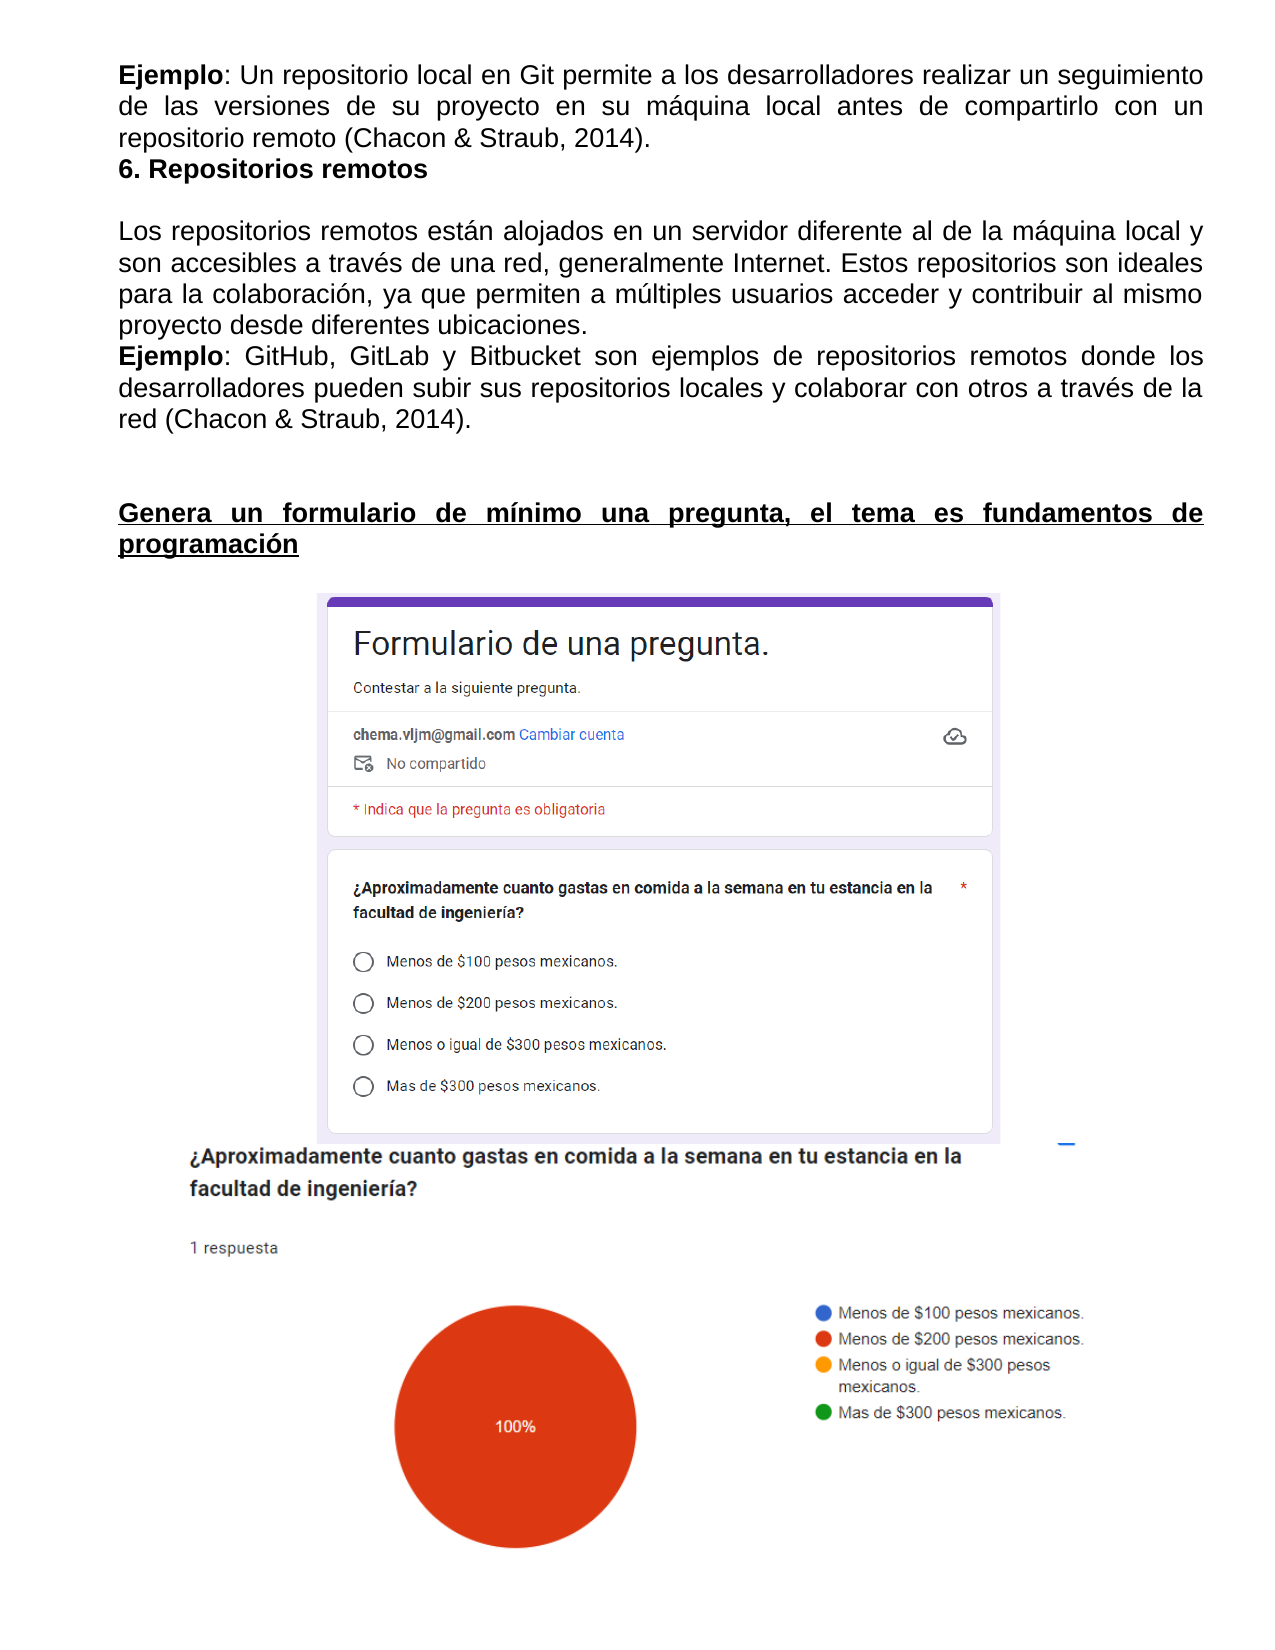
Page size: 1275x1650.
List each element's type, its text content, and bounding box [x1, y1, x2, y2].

text Genera un formulario de mínimo una pregunta, el tema es fundamentos de programación [118, 497, 1205, 559]
text Ejemplo: Un repositorio local en Git permite a los desarrolladores realizar un seguimiento de las versiones de su proyecto en su máquina local antes de compartirlo con un repositorio remoto (Chacon & Straub, 2014). [118, 59, 1205, 153]
text Los repositorios remotos están alojados en un servidor diferente al de la máquina local y son accesibles a través de una red, generalmente Internet. Estos repositorios son ideales para la colaboración, ya que permiten a múltiples usuarios acceder y contribuir al mismo proyecto desde diferentes ubicaciones. [118, 215, 1205, 340]
text 6. Repositorios remotos [118, 153, 1205, 184]
text Ejemplo: GitHub, GitLab y Bitbucket son ejemplos de repositorios remotos donde los desarrolladores pueden subir sus repositorios locales y colaborar con otros a través de la red (Chacon & Straub, 2014). [118, 340, 1205, 434]
